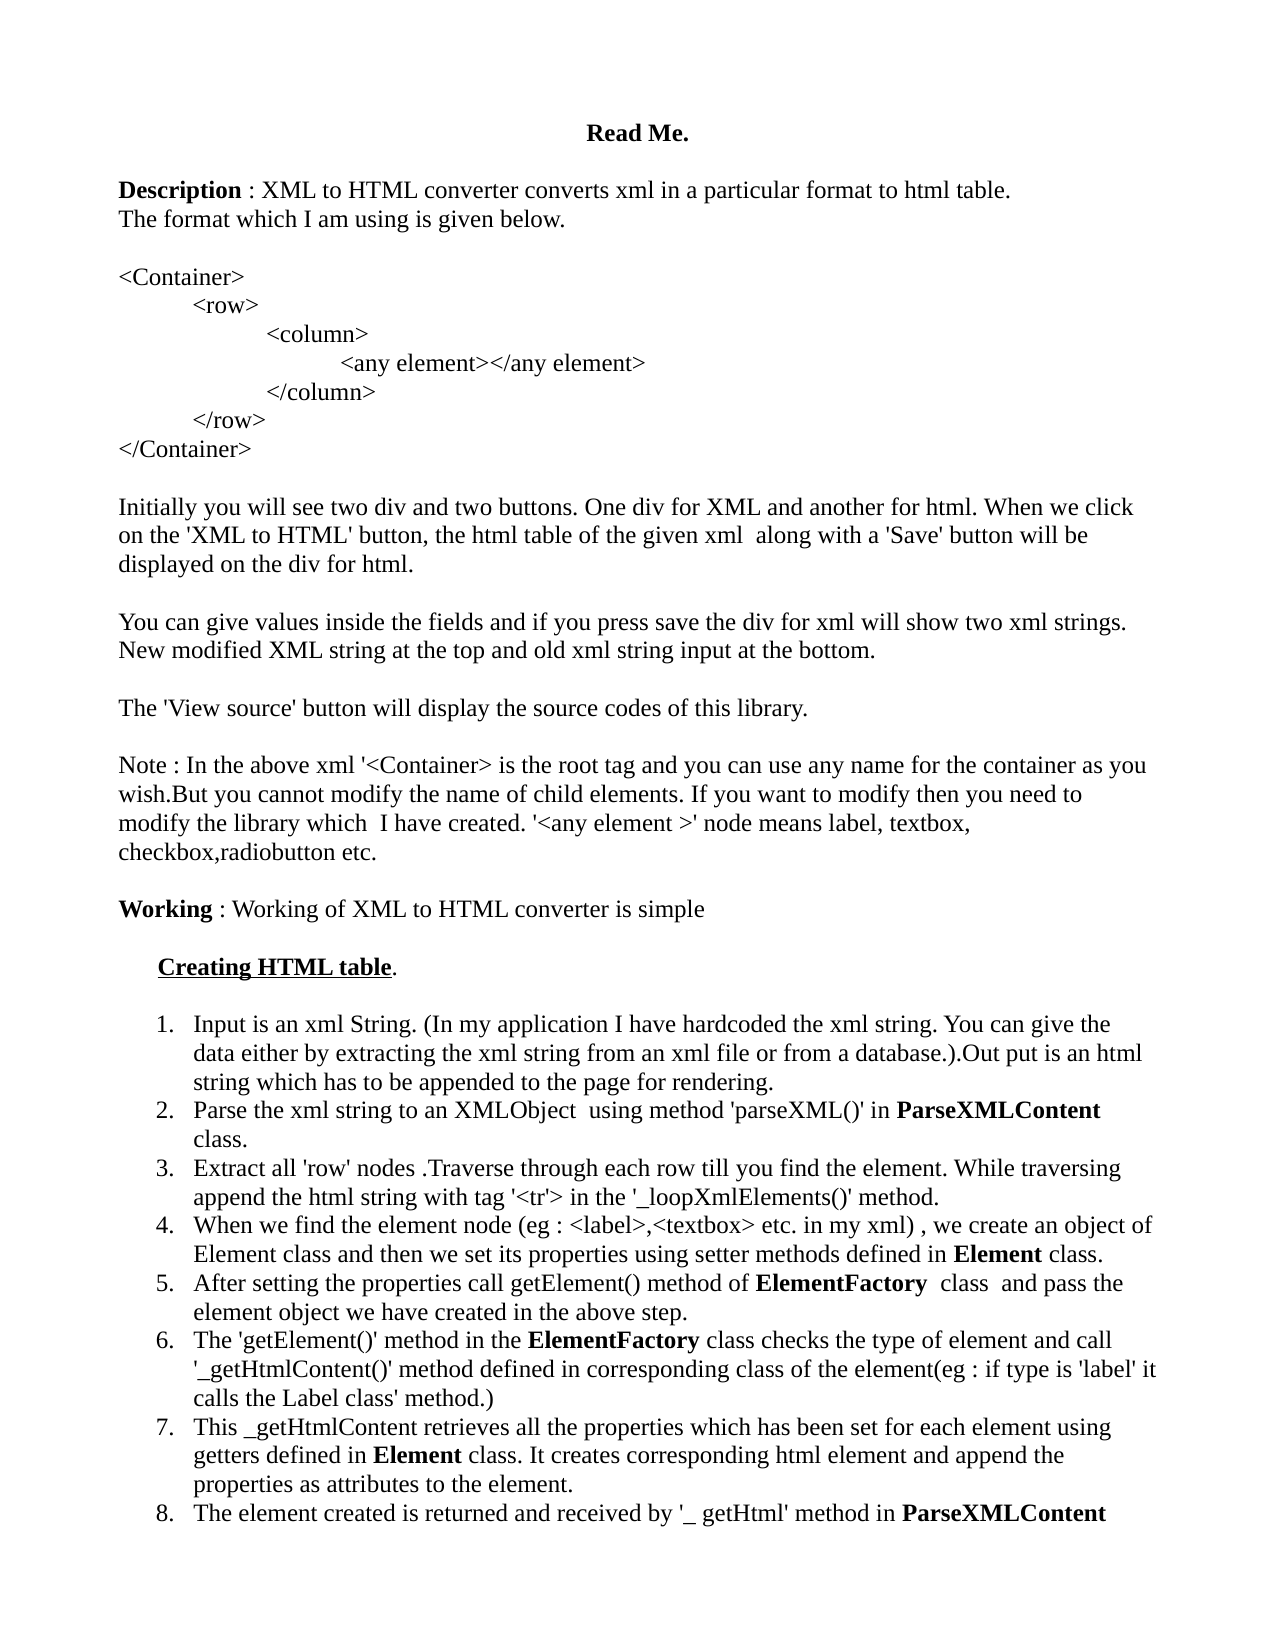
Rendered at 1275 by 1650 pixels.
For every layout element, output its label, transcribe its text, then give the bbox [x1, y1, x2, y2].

text You can give values inside the fields and if you press save the div for xml will show two xml strings. [118, 607, 1157, 636]
text Creating HTML table. [118, 952, 1157, 981]
text New modified XML string at the top and old xml string input at the bottom. [118, 636, 1157, 664]
list Extract all 'row' nodes .Traverse through each row till you find the element. While traversing append the html string with tag '<tr'> in the '_loopXmlElements()' method. [156, 1153, 1157, 1211]
list After setting the properties call getElement() method of ElementFactory class and pass the element object we have created in the above step. [156, 1268, 1157, 1326]
text <column> [118, 319, 1157, 348]
text Working : Working of XML to HTML converter is simple [118, 894, 1157, 923]
text </Container> [118, 434, 1157, 463]
text <row> [118, 291, 1157, 319]
text The format which I am using is given below. [118, 204, 1157, 233]
text Note : In the above xml '<Container> is the root tag and you can use any name for the container as you wish.But you cannot modify the name of child elements. If you want to modify then you need to modify the library which I have created. '<any element >' node means label, textbox, checkbox,radiobutton etc. [118, 751, 1157, 866]
list This _getHtmlContent retrieves all the properties which has been set for each element using getters defined in Element class. It creates corresponding html element and append the properties as attributes to the element. [156, 1412, 1157, 1498]
text </column> [118, 377, 1157, 406]
text <Container> [118, 262, 1157, 291]
text <any element></any element> [118, 348, 1157, 377]
list The 'getElement()' method in the ElementFactory class checks the type of element and call '_getHtmlContent()' method defined in corresponding class of the element(eg : if type is 'label' it calls the Label class' method.) [156, 1326, 1157, 1412]
list Parse the xml string to an XMLObject using method 'parseXML()' in ParseXMLContent class. [156, 1096, 1157, 1153]
list When we find the element node (eg : <label>,<textbox> etc. in my xml) , we create an object of Element class and then we set its properties using setter methods defined in Element class. [156, 1211, 1157, 1268]
list Input is an xml String. (In my application I have hardcoded the xml string. You can give the data either by extracting the xml string from an xml file or from a database.).Out put is an html string which has to be appended to the page for rendering. [156, 1009, 1157, 1096]
text Read Me. [118, 118, 1157, 147]
list The element created is returned and received by '_ getHtml' method in ParseXMLContent [156, 1498, 1157, 1527]
text The 'View source' button will display the source codes of this library. [118, 693, 1157, 722]
text Description : XML to HTML converter converts xml in a particular format to html table. [118, 176, 1157, 204]
text Initially you will see two div and two buttons. One div for XML and another for html. When we click on the 'XML to HTML' button, the html table of the given xml along with a 'Save' button will be displayed on the div for html. [118, 492, 1157, 578]
text </row> [118, 406, 1157, 434]
